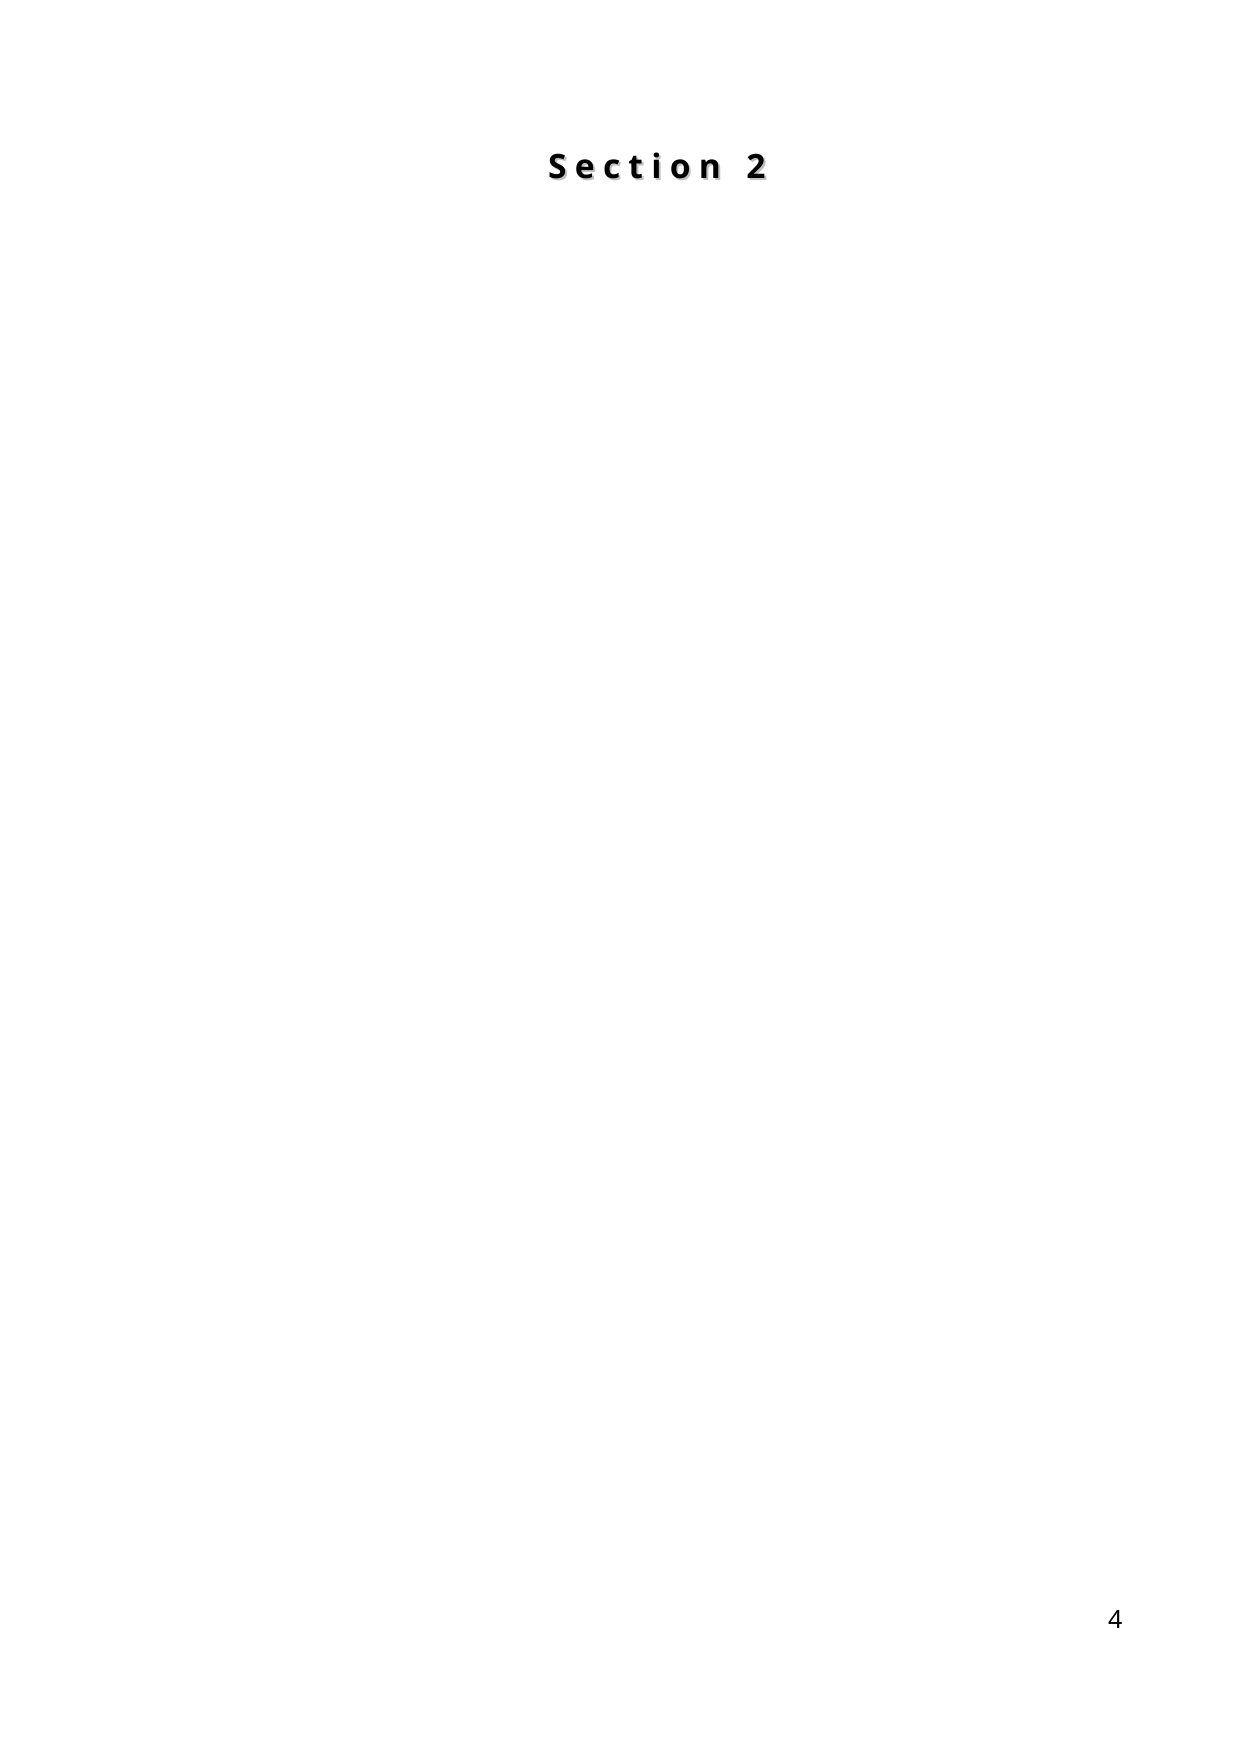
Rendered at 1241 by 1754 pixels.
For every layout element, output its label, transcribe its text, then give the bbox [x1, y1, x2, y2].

subtitle Section 2 [191, 143, 1122, 189]
